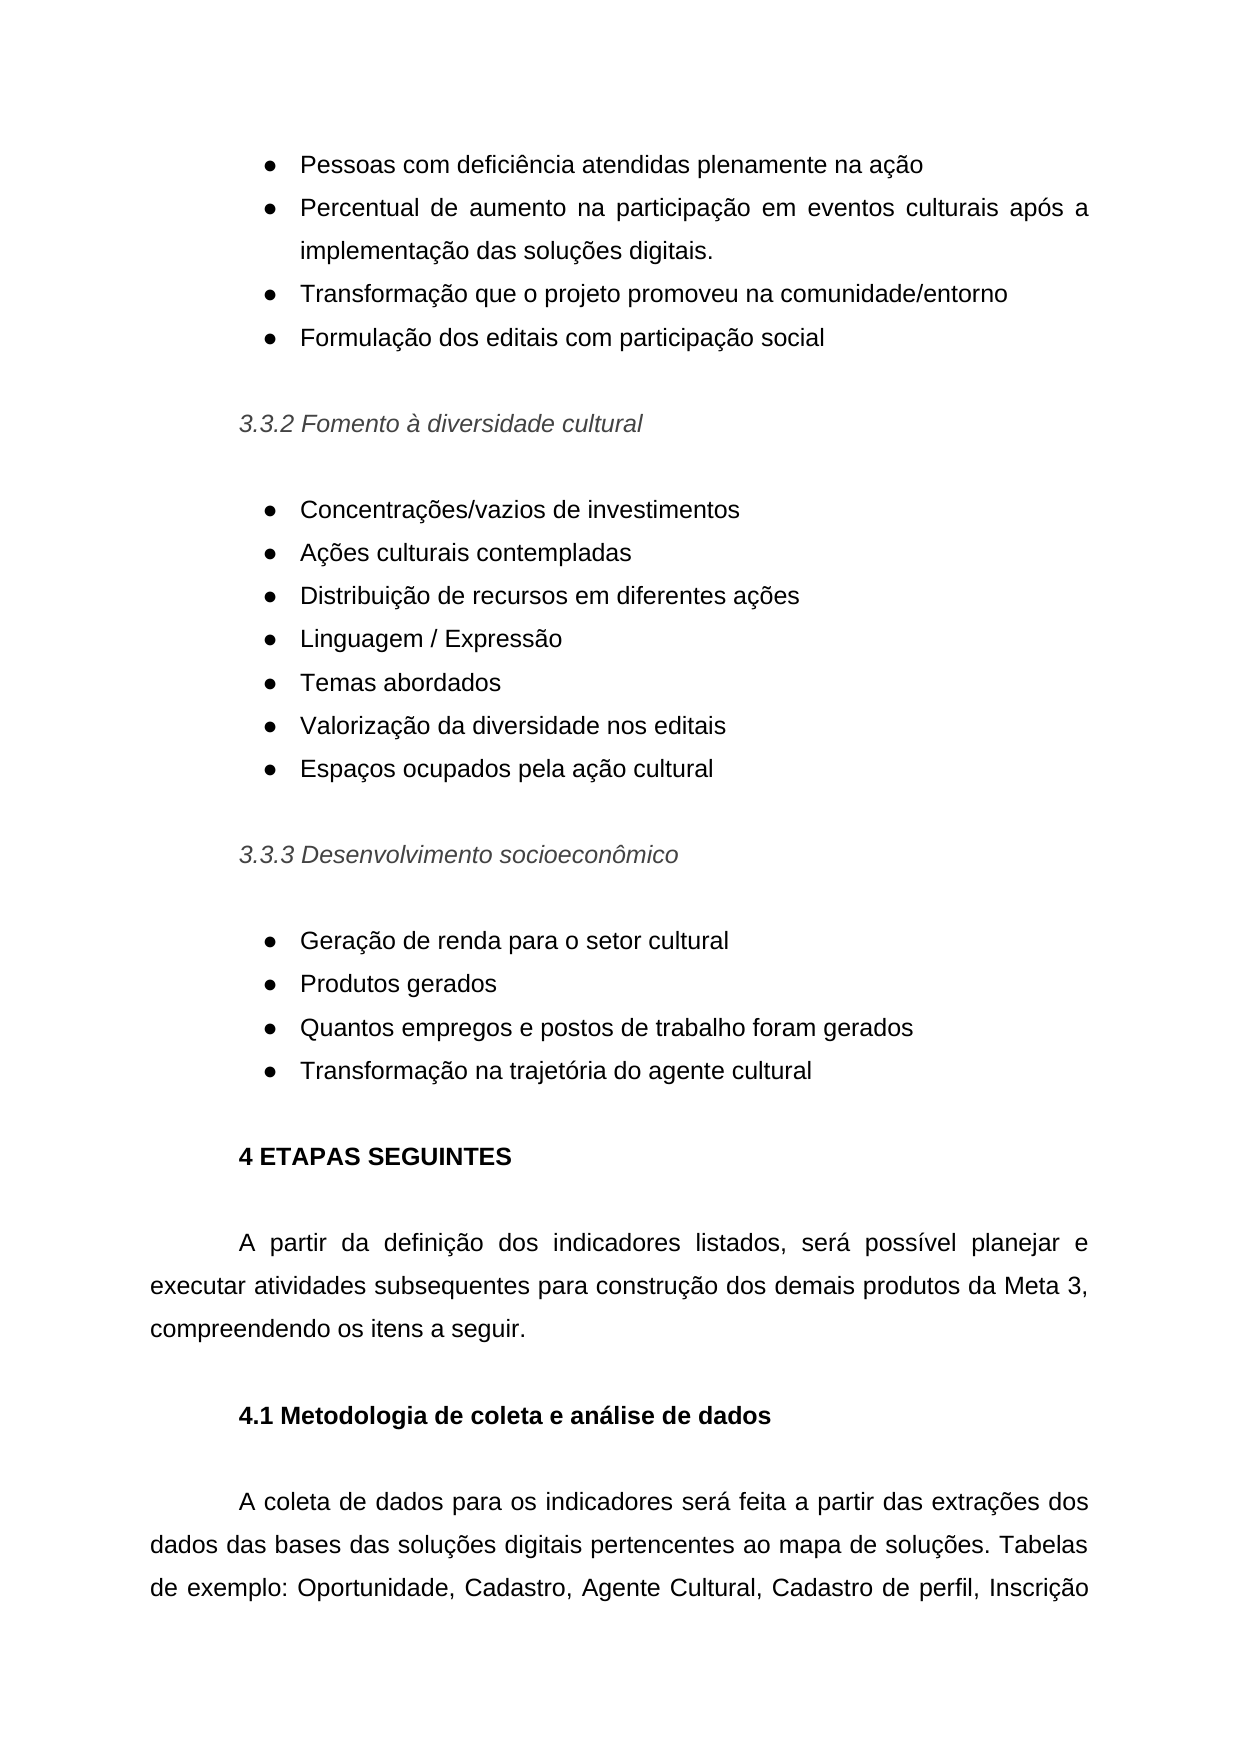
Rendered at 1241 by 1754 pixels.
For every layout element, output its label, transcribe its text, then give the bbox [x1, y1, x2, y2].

text A partir da definição dos indicadores listados, será possível planejar e executar atividades subsequentes para construção dos demais produtos da Meta 3, compreendendo os itens a seguir. [150, 1228, 1090, 1343]
list Linguagem / Expressão [262, 624, 1090, 653]
subtitle 3.3.2 Fomento à diversidade cultural [150, 409, 1090, 437]
list Transformação que o projeto promoveu na comunidade/entorno [262, 279, 1090, 308]
list Ações culturais contempladas [262, 538, 1090, 567]
text A coleta de dados para os indicadores será feita a partir das extrações dos dados das bases das soluções digitais pertencentes ao mapa de soluções. Tabelas de exemplo: Oportunidade, Cadastro, Agente Cultural, Cadastro de perfil, Inscrição [150, 1487, 1090, 1602]
list Pessoas com deficiência atendidas plenamente na ação [262, 150, 1090, 179]
list Produtos gerados [262, 969, 1090, 998]
subtitle 4.1 Metodologia de coleta e análise de dados [150, 1401, 1090, 1429]
list Formulação dos editais com participação social [262, 322, 1090, 351]
list Distribuição de recursos em diferentes ações [262, 581, 1090, 610]
subtitle 3.3.3 Desenvolvimento socioeconômico [150, 840, 1090, 869]
list Valorização da diversidade nos editais [262, 711, 1090, 739]
list Transformação na trajetória do agente cultural [262, 1056, 1090, 1084]
list Espaços ocupados pela ação cultural [262, 754, 1090, 782]
list Concentrações/vazios de investimentos [262, 495, 1090, 524]
subtitle 4 ETAPAS SEGUINTES [150, 1142, 1090, 1171]
list Temas abordados [262, 667, 1090, 696]
list Geração de renda para o setor cultural [262, 926, 1090, 955]
list Quantos empregos e postos de trabalho foram gerados [262, 1012, 1090, 1041]
list Percentual de aumento na participação em eventos culturais após a implementação das soluções digitais. [262, 193, 1090, 265]
